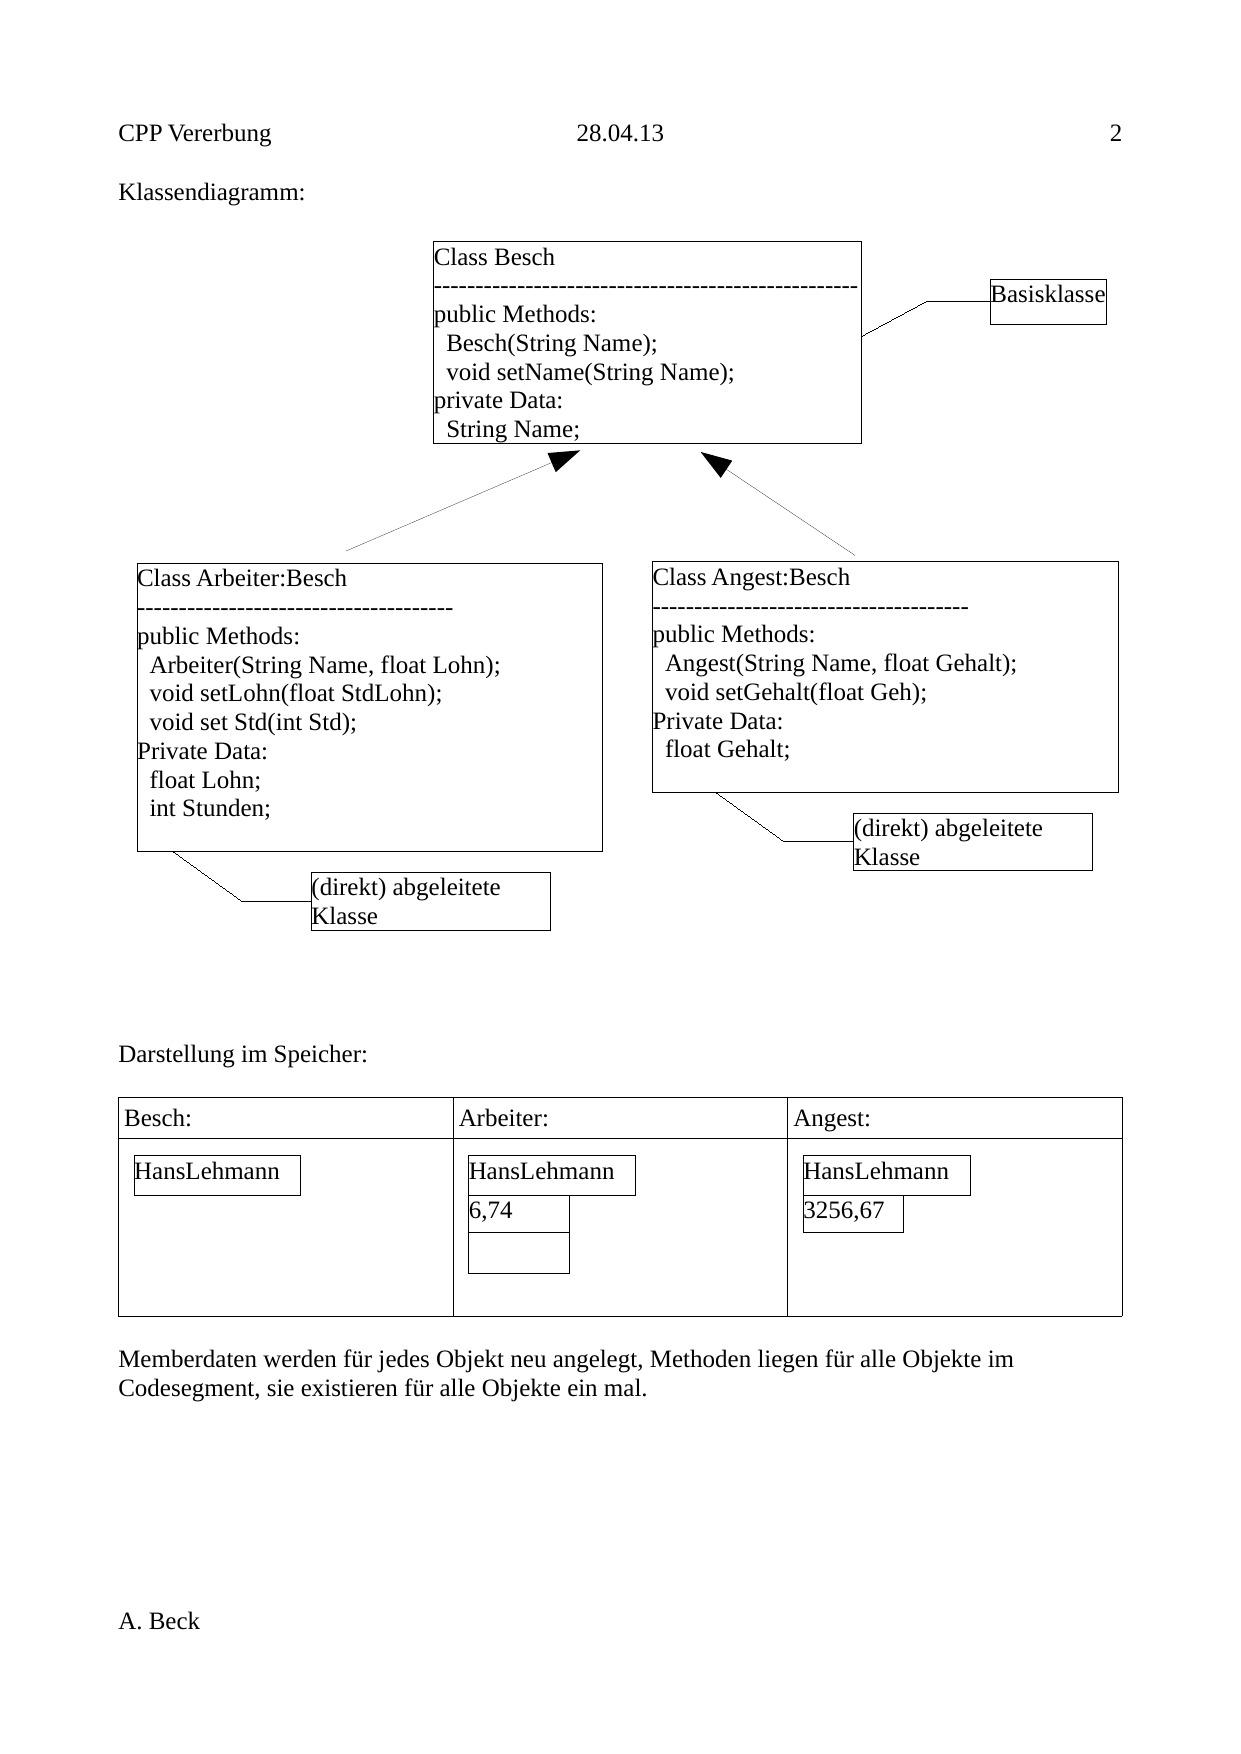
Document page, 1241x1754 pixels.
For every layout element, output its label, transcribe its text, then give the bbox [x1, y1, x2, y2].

text Klassendiagramm: [118, 177, 1122, 206]
table_header Angest: [788, 1098, 1122, 1137]
table_cell [454, 1139, 787, 1316]
text Darstellung im Speicher: [118, 1039, 1122, 1068]
text Memberdaten werden für jedes Objekt neu angelegt, Methoden liegen für alle Objekte im Codesegment, sie existieren für alle Objekte ein mal. [118, 1344, 1122, 1402]
table_cell [119, 1139, 453, 1316]
table_header Besch: [119, 1098, 453, 1137]
table_header Arbeiter: [454, 1098, 787, 1137]
table_cell [788, 1139, 1122, 1316]
